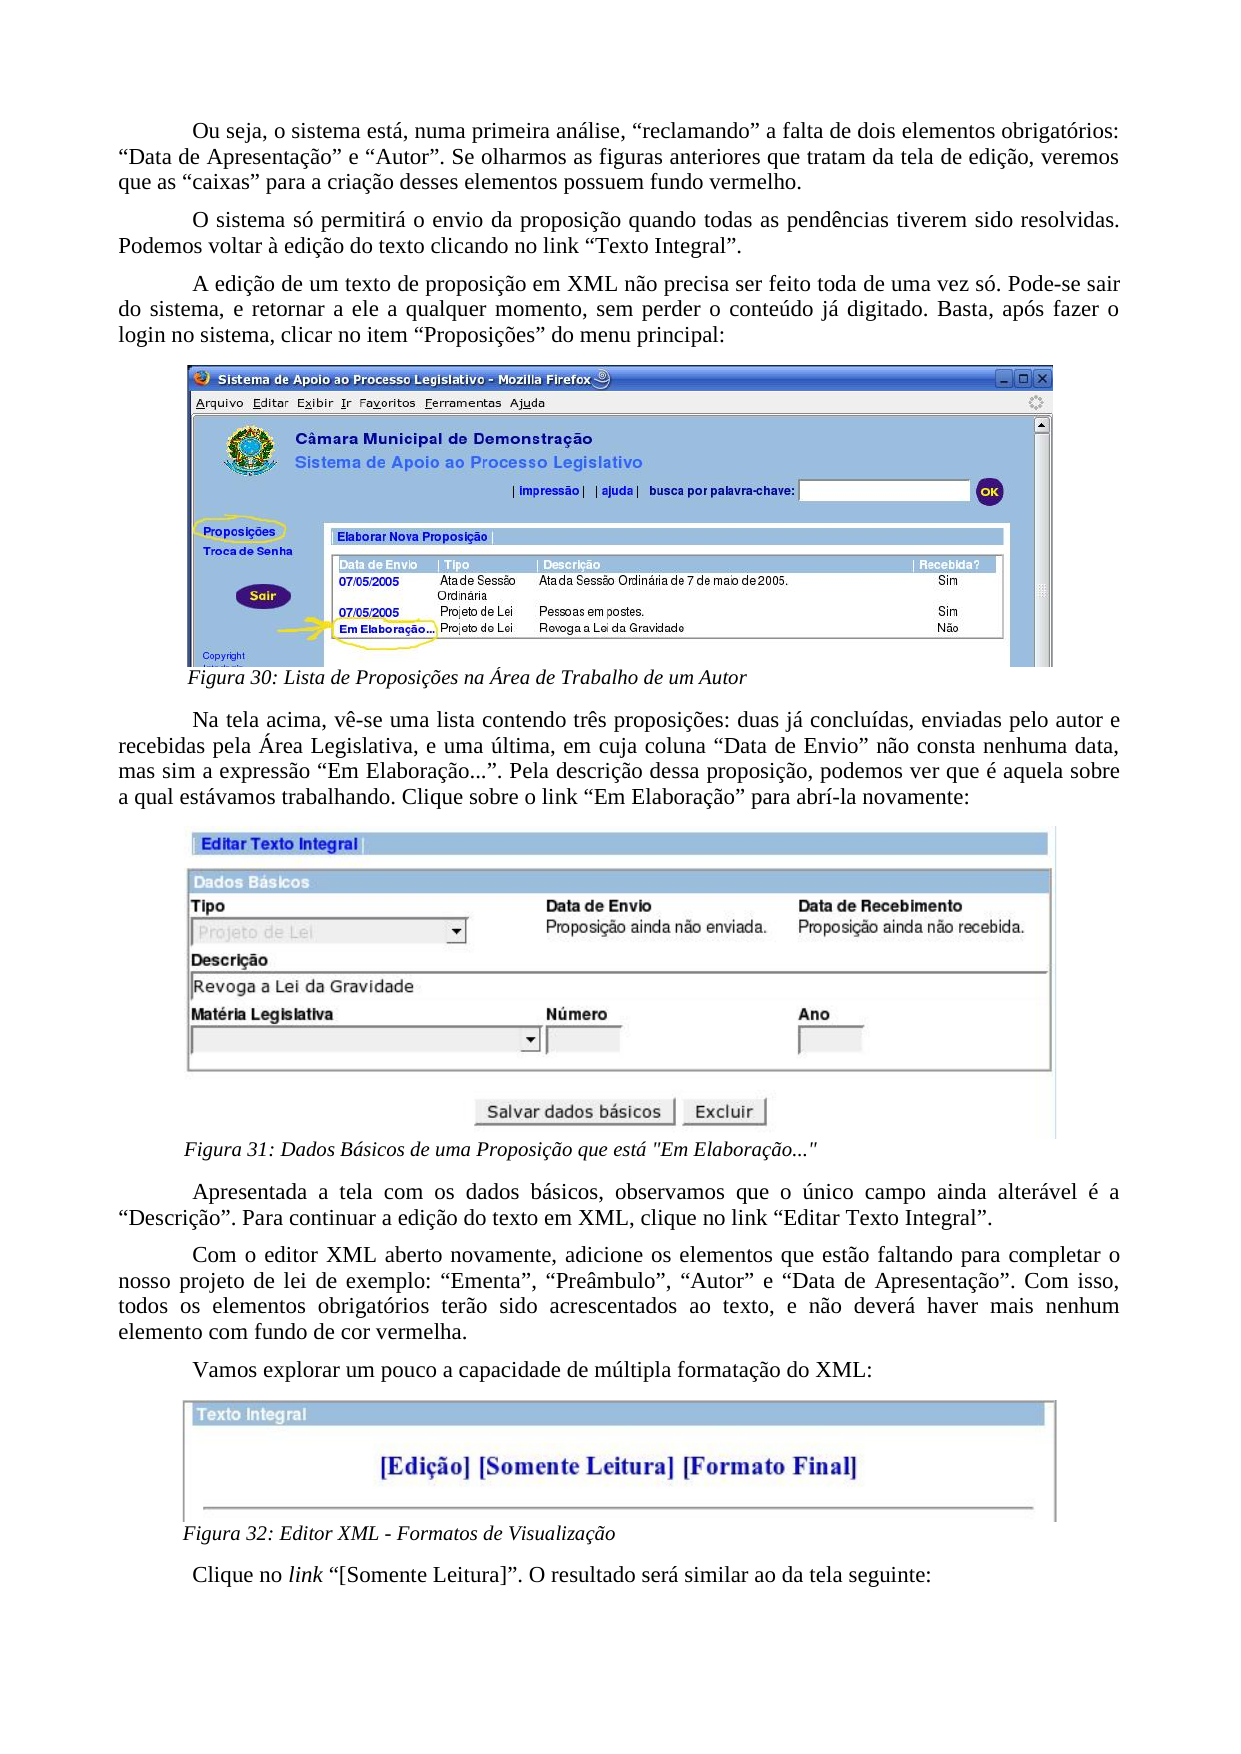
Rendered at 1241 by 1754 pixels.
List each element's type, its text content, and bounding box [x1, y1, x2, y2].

picture [182, 1400, 1058, 1522]
text O sistema só permitirá o envio da proposição quando todas as pendências tiverem sido resolvidas. Podemos voltar à edição do texto clicando no link “Texto Integral”. [118, 207, 1122, 258]
picture [187, 365, 1053, 667]
text Na tela acima, vê-se uma lista contendo três proposições: duas já concluídas, enviadas pelo autor e recebidas pela Área Legislativa, e uma última, em cuja coluna “Data de Envio” não consta nenhuma data, mas sim a expressão “Em Elaboração...”. Pela descrição dessa proposição, podemos ver que é aquela sobre a qual estávamos trabalhando. Clique sobre o link “Em Elaboração” para abrí-la novamente: [118, 360, 1122, 809]
picture [183, 826, 1057, 1139]
text Ou seja, o sistema está, numa primeira análise, “reclamando” a falta de dois elementos obrigatórios: “Data de Apresentação” e “Autor”. Se olharmos as figuras anteriores que tratam da tela de edição, veremos que as “caixas” para a criação desses elementos possuem fundo vermelho. [118, 118, 1122, 195]
text A edição de um texto de proposição em XML não precisa ser feito toda de uma vez só. Pode-se sair do sistema, e retornar a ele a qualquer momento, sem perder o conteúdo já digitado. Basta, após fazer o login no sistema, clicar no item “Proposições” do menu principal: [118, 271, 1122, 347]
text Vamos explorar um pouco a capacidade de múltipla formatação do XML: [118, 1357, 1122, 1382]
text Figura 30: Lista de Proposições na Área de Trabalho de um Autor [187, 667, 1053, 689]
text Clique no link “[Somente Leitura]”. O resultado será similar ao da tela seguinte: [118, 1395, 1122, 1588]
text Com o editor XML aberto novamente, adicione os elementos que estão faltando para completar o nosso projeto de lei de exemplo: “Ementa”, “Preâmbulo”, “Autor” e “Data de Apresentação”. Com isso, todos os elementos obrigatórios terão sido acrescentados ao texto, e não deverá haver mais nenhum elemento com fundo de cor vermelha. [118, 1242, 1122, 1344]
text Figura 31: Dados Básicos de uma Proposição que está "Em Elaboração..." [184, 1139, 1056, 1161]
text Apresentada a tela com os dados básicos, observamos que o único campo ainda alterável é a “Descrição”. Para continuar a edição do texto em XML, clique no link “Editar Texto Integral”. [118, 822, 1122, 1230]
text Figura 32: Editor XML - Formatos de Visualização [183, 1522, 1057, 1544]
